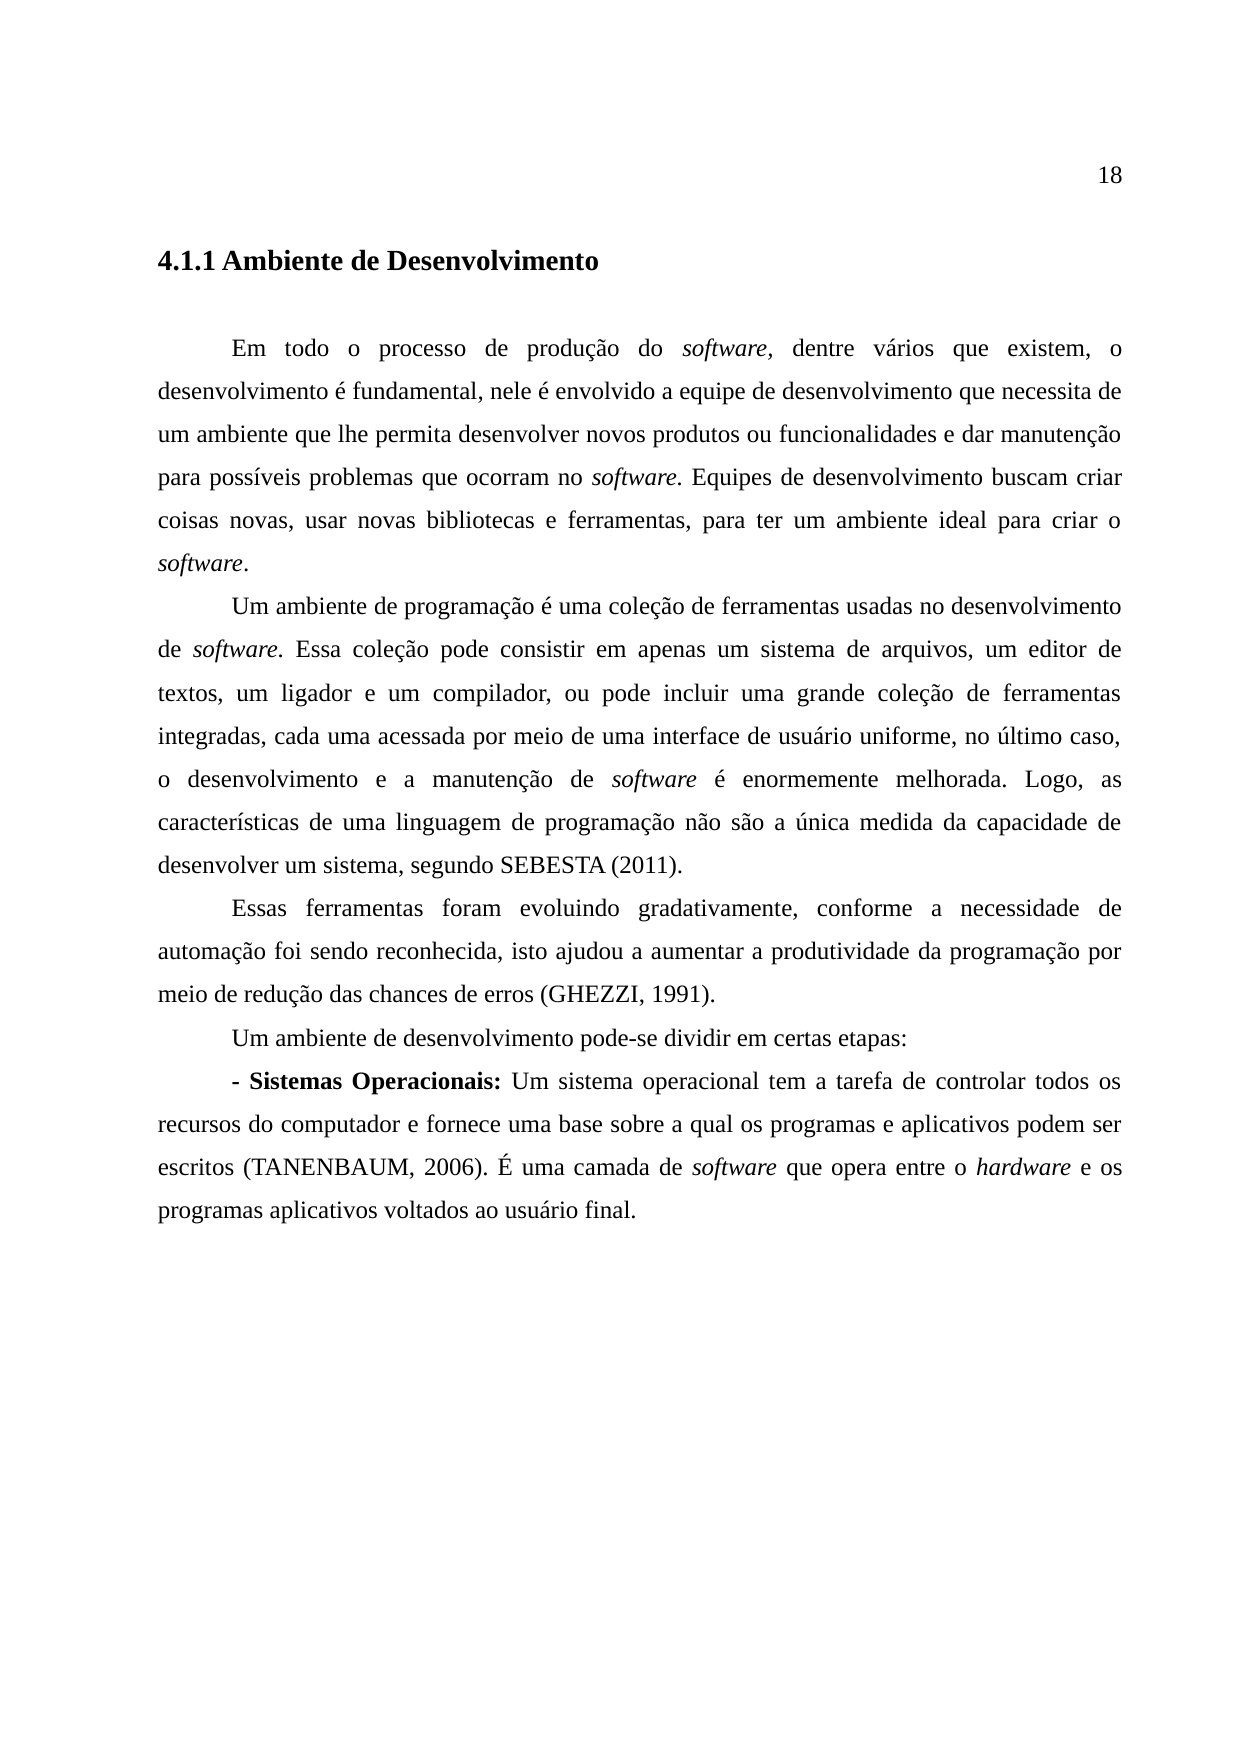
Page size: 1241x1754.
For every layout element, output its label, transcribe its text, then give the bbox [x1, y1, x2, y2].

text Em todo o processo de produção do software, dentre vários que existem, o desenvolvimento é fundamental, nele é envolvido a equipe de desenvolvimento que necessita de um ambiente que lhe permita desenvolver novos produtos ou funcionalidades e dar manutenção para possíveis problemas que ocorram no software. Equipes de desenvolvimento buscam criar coisas novas, usar novas bibliotecas e ferramentas, para ter um ambiente ideal para criar o software. [158, 333, 1122, 577]
text Um ambiente de desenvolvimento pode-se dividir em certas etapas: [158, 1023, 1122, 1051]
text Um ambiente de programação é uma coleção de ferramentas usadas no desenvolvimento de software. Essa coleção pode consistir em apenas um sistema de arquivos, um editor de textos, um ligador e um compilador, ou pode incluir uma grande coleção de ferramentas integradas, cada uma acessada por meio de uma interface de usuário uniforme, no último caso, o desenvolvimento e a manutenção de software é enormemente melhorada. Logo, as características de uma linguagem de programação não são a única medida da capacidade de desenvolver um sistema, segundo SEBESTA (2011). [158, 591, 1122, 879]
subtitle 4.1.1 Ambiente de Desenvolvimento [158, 243, 1122, 277]
text - Sistemas Operacionais: Um sistema operacional tem a tarefa de controlar todos os recursos do computador e fornece uma base sobre a qual os programas e aplicativos podem ser escritos (TANENBAUM, 2006). É uma camada de software que opera entre o hardware e os programas aplicativos voltados ao usuário final. [158, 1066, 1122, 1224]
text Essas ferramentas foram evoluindo gradativamente, conforme a necessidade de automação foi sendo reconhecida, isto ajudou a aumentar a produtividade da programação por meio de redução das chances de erros (GHEZZI, 1991). [158, 893, 1122, 1008]
